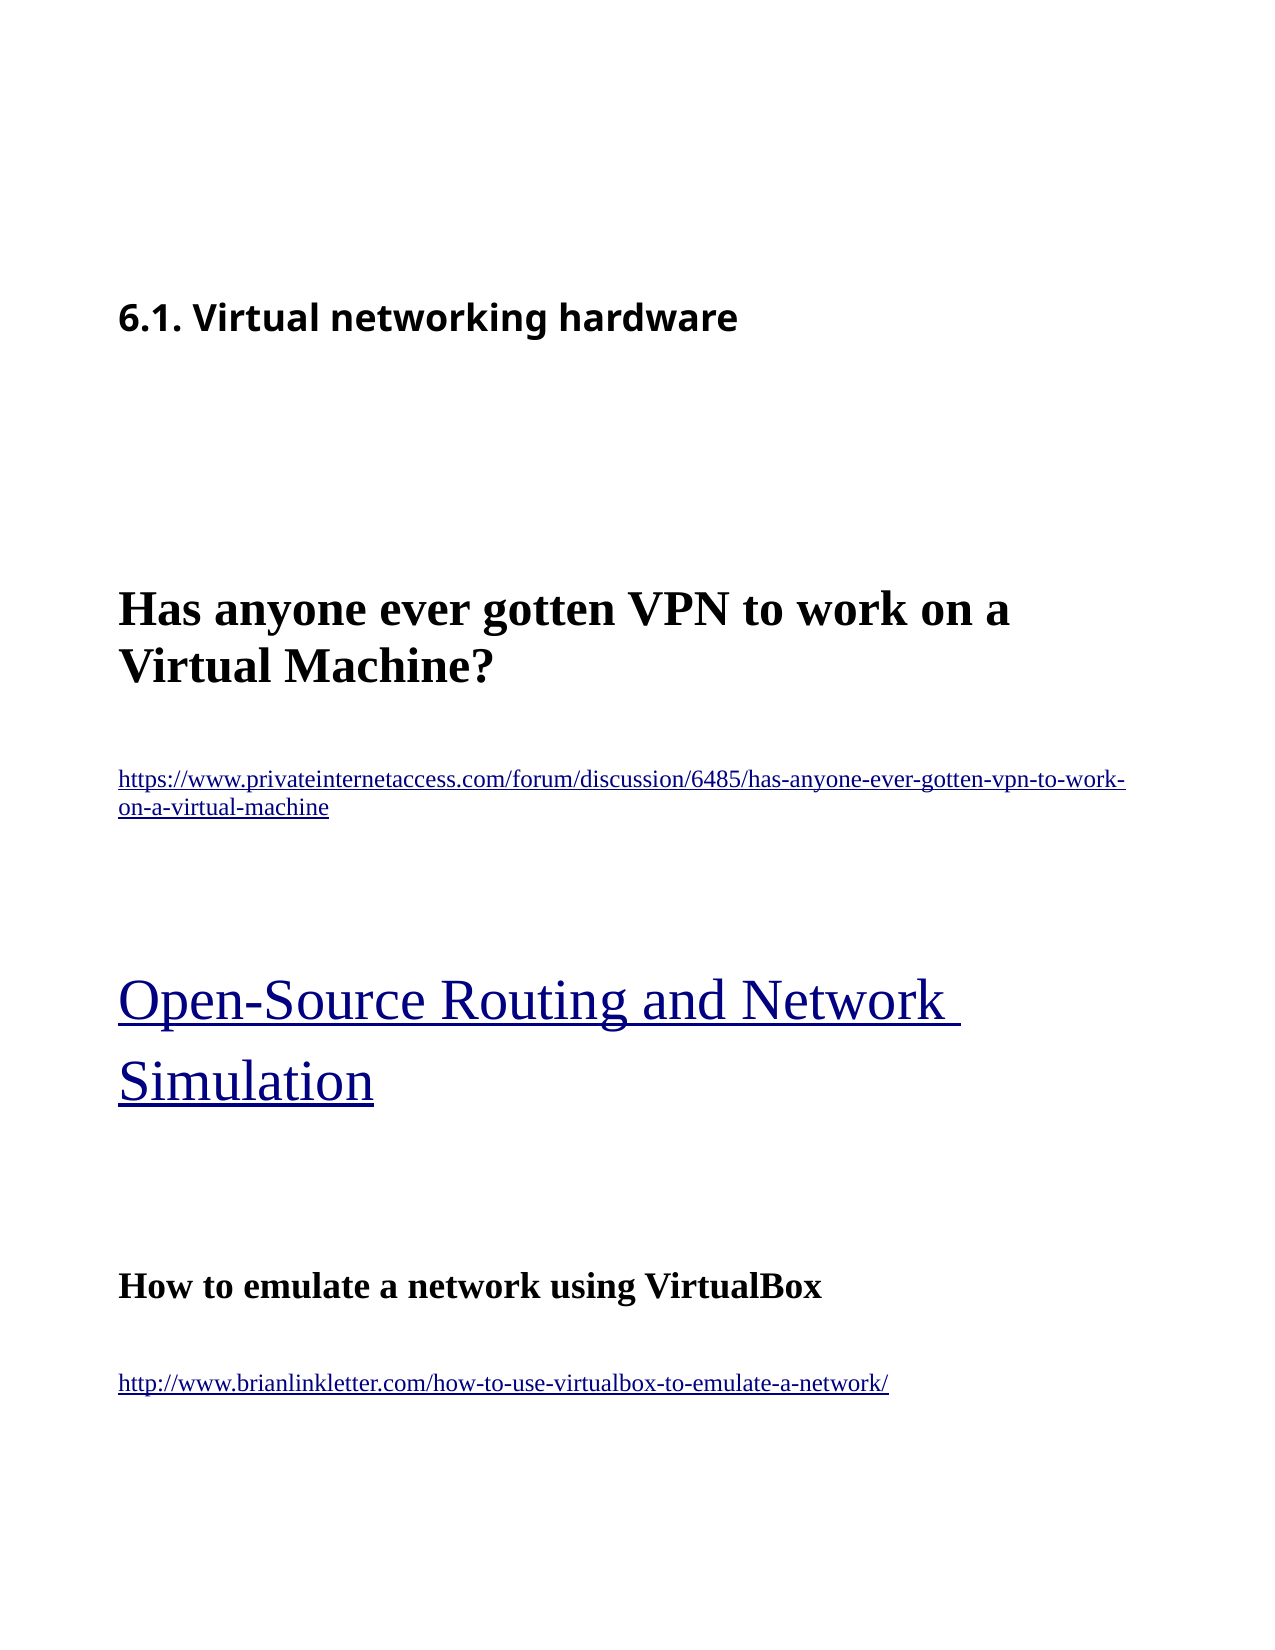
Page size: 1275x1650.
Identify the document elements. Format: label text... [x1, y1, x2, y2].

text Open-Source Routing and Network Simulation [118, 965, 1157, 1112]
text https://www.privateinternetaccess.com/forum/discussion/6485/has-anyone-ever-gotten-vpn-to-work-on-a-virtual-machine [118, 764, 1157, 821]
text http://www.brianlinkletter.com/how-to-use-virtualbox-to-emulate-a-network/ [118, 1368, 1157, 1397]
subtitle How to emulate a network using VirtualBox [118, 1263, 1157, 1307]
subtitle 6.1. Virtual networking hardware [118, 291, 1157, 342]
subtitle Has anyone ever gotten VPN to work on a Virtual Machine? [118, 579, 1157, 694]
